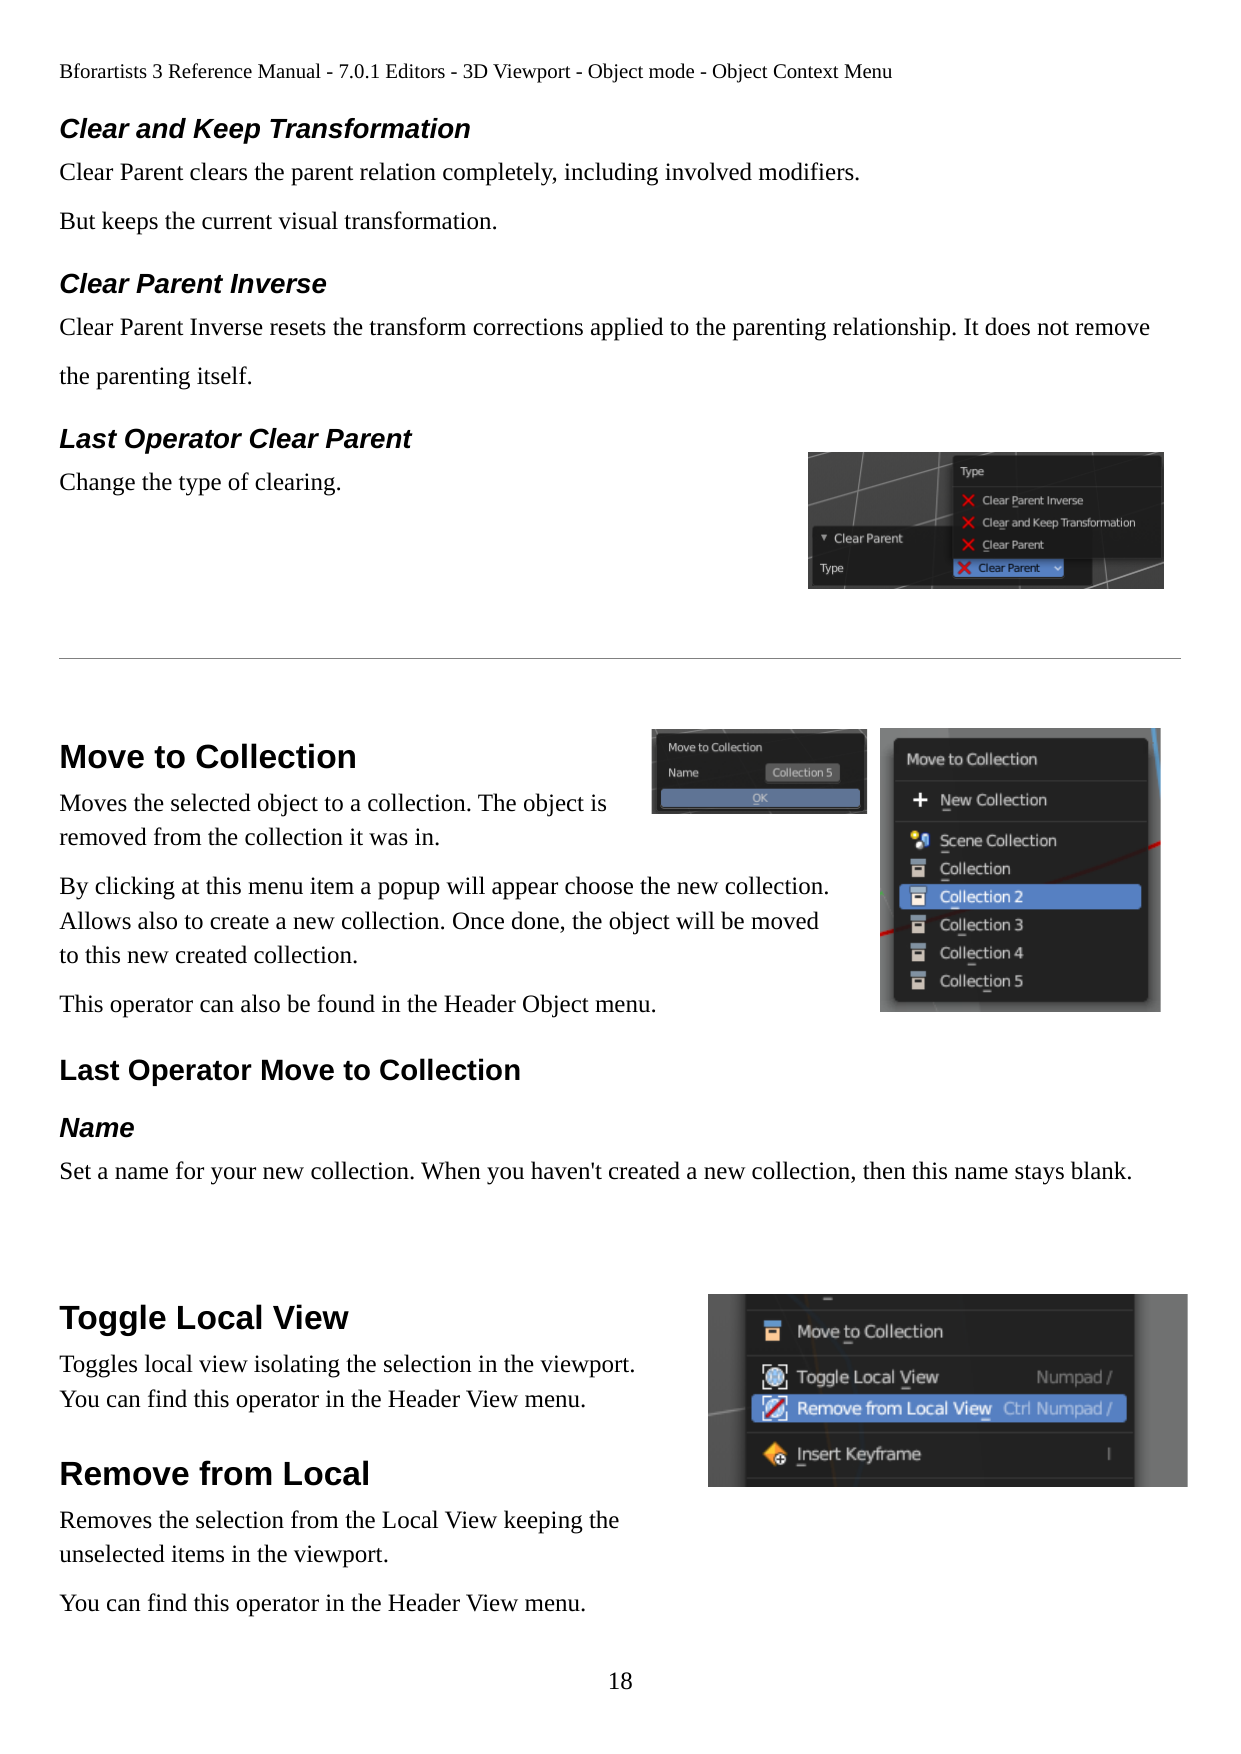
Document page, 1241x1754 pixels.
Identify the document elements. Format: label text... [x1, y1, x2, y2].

subtitle Move to Collection [59, 737, 651, 775]
subtitle [868, 737, 880, 775]
picture [651, 729, 868, 814]
text This operator can also be found in the Header Object menu. [59, 989, 1181, 1018]
subtitle Toggle Local View [59, 1298, 708, 1337]
picture [880, 728, 1161, 1012]
text You can find this operator in the Header View menu. [59, 1588, 1181, 1617]
text Toggles local view isolating the selection in the viewport. You can find this operator in the Header View menu. [59, 1349, 708, 1412]
subtitle Last Operator Clear Parent [59, 423, 1181, 454]
text Change the type of clearing. [59, 467, 808, 496]
text But keeps the current visual transformation. [59, 206, 1181, 235]
subtitle [1161, 737, 1181, 775]
text the parenting itself. [59, 361, 1181, 390]
text Clear Parent clears the parent relation completely, including involved modifiers. [59, 157, 1181, 186]
subtitle Clear Parent Inverse [59, 268, 1181, 299]
subtitle Clear and Keep Transformation [59, 113, 1181, 144]
subtitle Name [59, 1112, 1181, 1144]
subtitle Remove from Local [59, 1453, 1181, 1492]
picture [708, 1294, 1188, 1487]
text By clicking at this menu item a popup will appear choose the new collection. Allows also to create a new collection. Once done, the object will be moved to this new created collection. [59, 871, 880, 969]
text Clear Parent Inverse resets the transform corrections applied to the parenting relationship. It does not remove [59, 312, 1181, 341]
subtitle Last Operator Move to Collection [59, 1053, 1181, 1087]
picture [808, 452, 1164, 589]
text Set a name for your new collection. When you haven't created a new collection, then this name stays blank. [59, 1156, 1181, 1185]
text Removes the selection from the Local View keeping the unselected items in the viewport. [59, 1505, 1181, 1568]
text Moves the selected object to a collection. The object is removed from the collection it was in. [59, 788, 880, 851]
